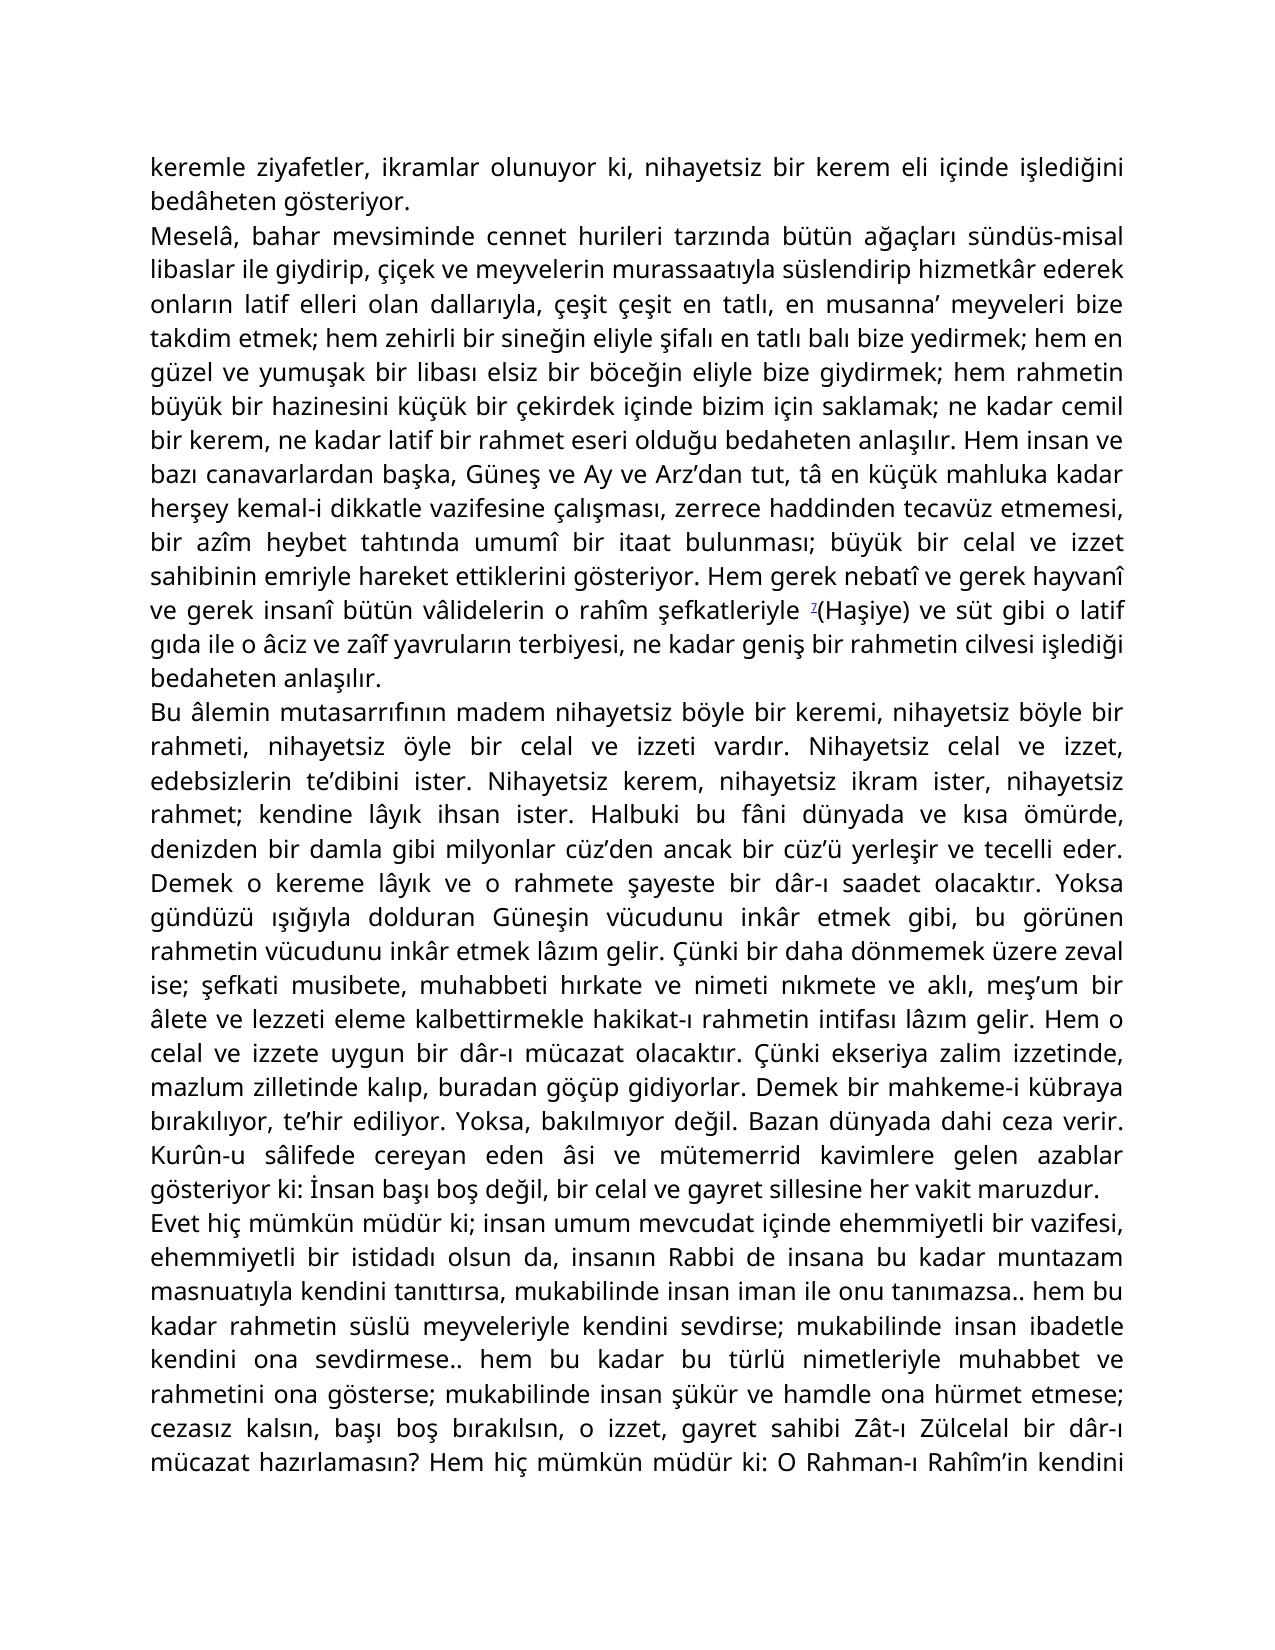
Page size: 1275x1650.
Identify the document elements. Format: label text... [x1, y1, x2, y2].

text Evet hiç mümkün müdür ki; insan umum mevcudat içinde ehemmiyetli bir vazifesi, ehemmiyetli bir istidadı olsun da, insanın Rabbi de insana bu kadar muntazam masnuatıyla kendini tanıttırsa, mukabilinde insan iman ile onu tanımazsa.. hem bu kadar rahmetin süslü meyveleriyle kendini sevdirse; mukabilinde insan ibadetle kendini ona sevdirmese.. hem bu kadar bu türlü nimetleriyle muhabbet ve rahmetini ona gösterse; mukabilinde insan şükür ve hamdle ona hürmet etmese; cezasız kalsın, başı boş bırakılsın, o izzet, gayret sahibi Zât-ı Zülcelal bir dâr-ı mücazat hazırlamasın? Hem hiç mümkün müdür ki: O Rahman-ı Rahîm’in kendini [150, 1206, 1125, 1478]
text keremle ziyafetler, ikramlar olunuyor ki, nihayetsiz bir kerem eli içinde işlediğini bedâheten gösteriyor. [150, 150, 1125, 218]
text Bu âlemin mutasarrıfının madem nihayetsiz böyle bir keremi, nihayetsiz böyle bir rahmeti, nihayetsiz öyle bir celal ve izzeti vardır. Nihayetsiz celal ve izzet, edebsizlerin te’dibini ister. Nihayetsiz kerem, nihayetsiz ikram ister, nihayetsiz rahmet; kendine lâyık ihsan ister. Halbuki bu fâni dünyada ve kısa ömürde, denizden bir damla gibi milyonlar cüz’den ancak bir cüz’ü yerleşir ve tecelli eder. Demek o kereme lâyık ve o rahmete şayeste bir dâr-ı saadet olacaktır. Yoksa gündüzü ışığıyla dolduran Güneşin vücudunu inkâr etmek gibi, bu görünen rahmetin vücudunu inkâr etmek lâzım gelir. Çünki bir daha dönmemek üzere zeval ise; şefkati musibete, muhabbeti hırkate ve nimeti nıkmete ve aklı, meş’um bir âlete ve lezzeti eleme kalbettirmekle hakikat-ı rahmetin intifası lâzım gelir. Hem o celal ve izzete uygun bir dâr-ı mücazat olacaktır. Çünki ekseriya zalim izzetinde, mazlum zilletinde kalıp, buradan göçüp gidiyorlar. Demek bir mahkeme-i kübraya bırakılıyor, te’hir ediliyor. Yoksa, bakılmıyor değil. Bazan dünyada dahi ceza verir. Kurûn-u sâlifede cereyan eden âsi ve mütemerrid kavimlere gelen azablar gösteriyor ki: İnsan başı boş değil, bir celal ve gayret sillesine her vakit maruzdur. [150, 695, 1125, 1206]
text Meselâ, bahar mevsiminde cennet hurileri tarzında bütün ağaçları sündüs-misal libaslar ile giydirip, çiçek ve meyvelerin murassaatıyla süslendirip hizmetkâr ederek onların latif elleri olan dallarıyla, çeşit çeşit en tatlı, en musanna’ meyveleri bize takdim etmek; hem zehirli bir sineğin eliyle şifalı en tatlı balı bize yedirmek; hem en güzel ve yumuşak bir libası elsiz bir böceğin eliyle bize giydirmek; hem rahmetin büyük bir hazinesini küçük bir çekirdek içinde bizim için saklamak; ne kadar cemil bir kerem, ne kadar latif bir rahmet eseri olduğu bedaheten anlaşılır. Hem insan ve bazı canavarlardan başka, Güneş ve Ay ve Arz’dan tut, tâ en küçük mahluka kadar herşey kemal-i dikkatle vazifesine çalışması, zerrece haddinden tecavüz etmemesi, bir azîm heybet tahtında umumî bir itaat bulunması; büyük bir celal ve izzet sahibinin emriyle hareket ettiklerini gösteriyor. Hem gerek nebatî ve gerek hayvanî ve gerek insanî bütün vâlidelerin o rahîm şefkatleriyle 7(Haşiye) ve süt gibi o latif gıda ile o âciz ve zaîf yavruların terbiyesi, ne kadar geniş bir rahmetin cilvesi işlediği bedaheten anlaşılır. [150, 218, 1125, 695]
